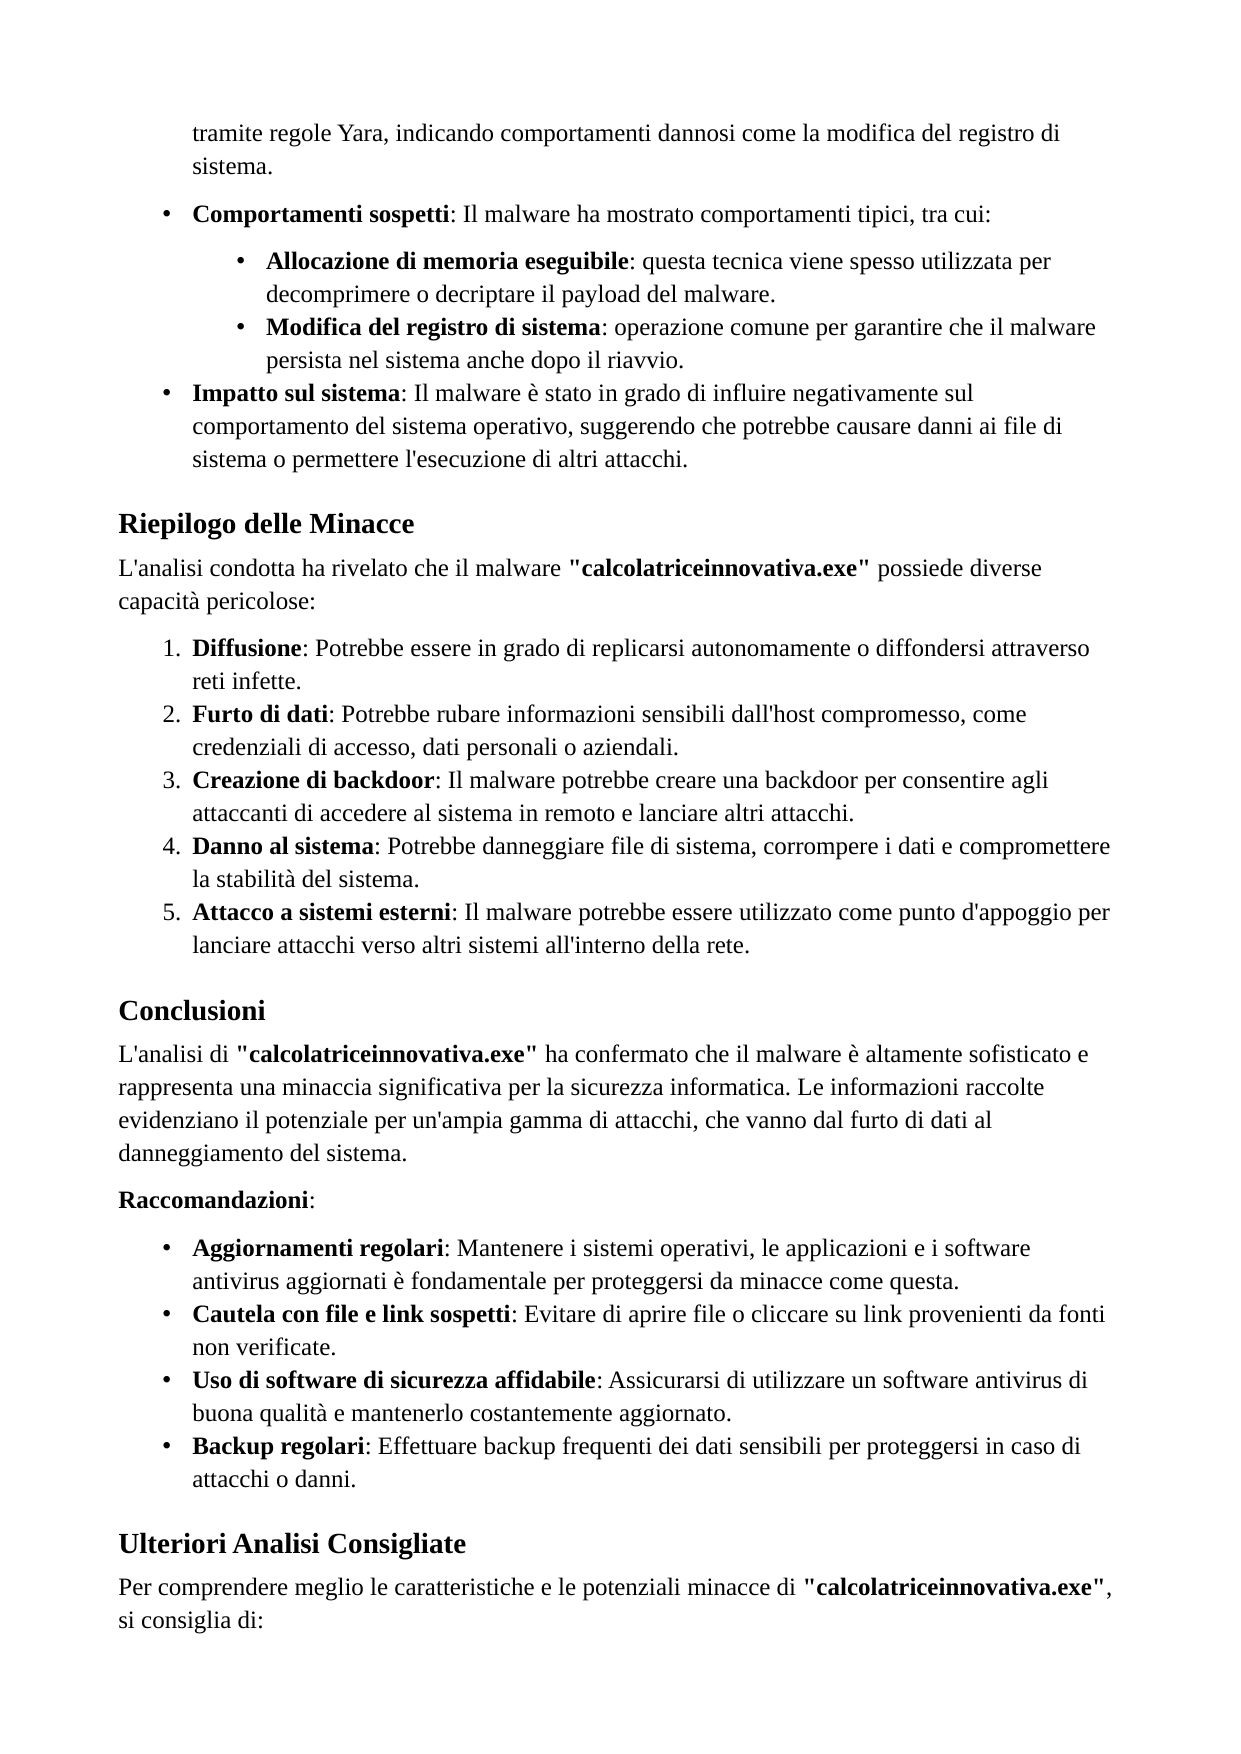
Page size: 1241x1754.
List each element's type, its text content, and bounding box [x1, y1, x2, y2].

list Impatto sul sistema: Il malware è stato in grado di influire negativamente sul comportamento del sistema operativo, suggerendo che potrebbe causare danni ai file di sistema o permettere l'esecuzione di altri attacchi. [162, 378, 1122, 473]
list Allocazione di memoria eseguibile: questa tecnica viene spesso utilizzata per decomprimere o decriptare il payload del malware. [236, 246, 1122, 308]
subtitle Riepilogo delle Minacce [118, 507, 1122, 540]
list Comportamenti sospetti: Il malware ha mostrato comportamenti tipici, tra cui: [162, 199, 1122, 227]
text Per comprendere meglio le caratteristiche e le potenziali minacce di "calcolatriceinnovativa.exe", si consiglia di: [118, 1572, 1122, 1634]
list Diffusione: Potrebbe essere in grado di replicarsi autonomamente o diffondersi attraverso reti infette. [162, 633, 1122, 695]
list Aggiornamenti regolari: Mantenere i sistemi operativi, le applicazioni e i software antivirus aggiornati è fondamentale per proteggersi da minacce come questa. [162, 1233, 1122, 1295]
list Attacco a sistemi esterni: Il malware potrebbe essere utilizzato come punto d'appoggio per lanciare attacchi verso altri sistemi all'interno della rete. [162, 897, 1122, 959]
subtitle Conclusioni [118, 993, 1122, 1026]
text Raccomandazioni: [118, 1185, 1122, 1214]
list Creazione di backdoor: Il malware potrebbe creare una backdoor per consentire agli attaccanti di accedere al sistema in remoto e lanciare altri attacchi. [162, 765, 1122, 827]
list Furto di dati: Potrebbe rubare informazioni sensibili dall'host compromesso, come credenziali di accesso, dati personali o aziendali. [162, 699, 1122, 761]
list Modifica del registro di sistema: operazione comune per garantire che il malware persista nel sistema anche dopo il riavvio. [236, 312, 1122, 374]
list Cautela con file e link sospetti: Evitare di aprire file o cliccare su link provenienti da fonti non verificate. [162, 1299, 1122, 1361]
list Backup regolari: Effettuare backup frequenti dei dati sensibili per proteggersi in caso di attacchi o danni. [162, 1431, 1122, 1493]
text L'analisi di "calcolatriceinnovativa.exe" ha confermato che il malware è altamente sofisticato e rappresenta una minaccia significativa per la sicurezza informatica. Le informazioni raccolte evidenziano il potenziale per un'ampia gamma di attacchi, che vanno dal furto di dati al danneggiamento del sistema. [118, 1039, 1122, 1167]
list Danno al sistema: Potrebbe danneggiare file di sistema, corrompere i dati e compromettere la stabilità del sistema. [162, 831, 1122, 893]
list Uso di software di sicurezza affidabile: Assicurarsi di utilizzare un software antivirus di buona qualità e mantenerlo costantemente aggiornato. [162, 1365, 1122, 1427]
text L'analisi condotta ha rivelato che il malware "calcolatriceinnovativa.exe" possiede diverse capacità pericolose: [118, 553, 1122, 614]
list tramite regole Yara, indicando comportamenti dannosi come la modifica del registro di sistema. [162, 118, 1122, 180]
subtitle Ulteriori Analisi Consigliate [118, 1526, 1122, 1560]
